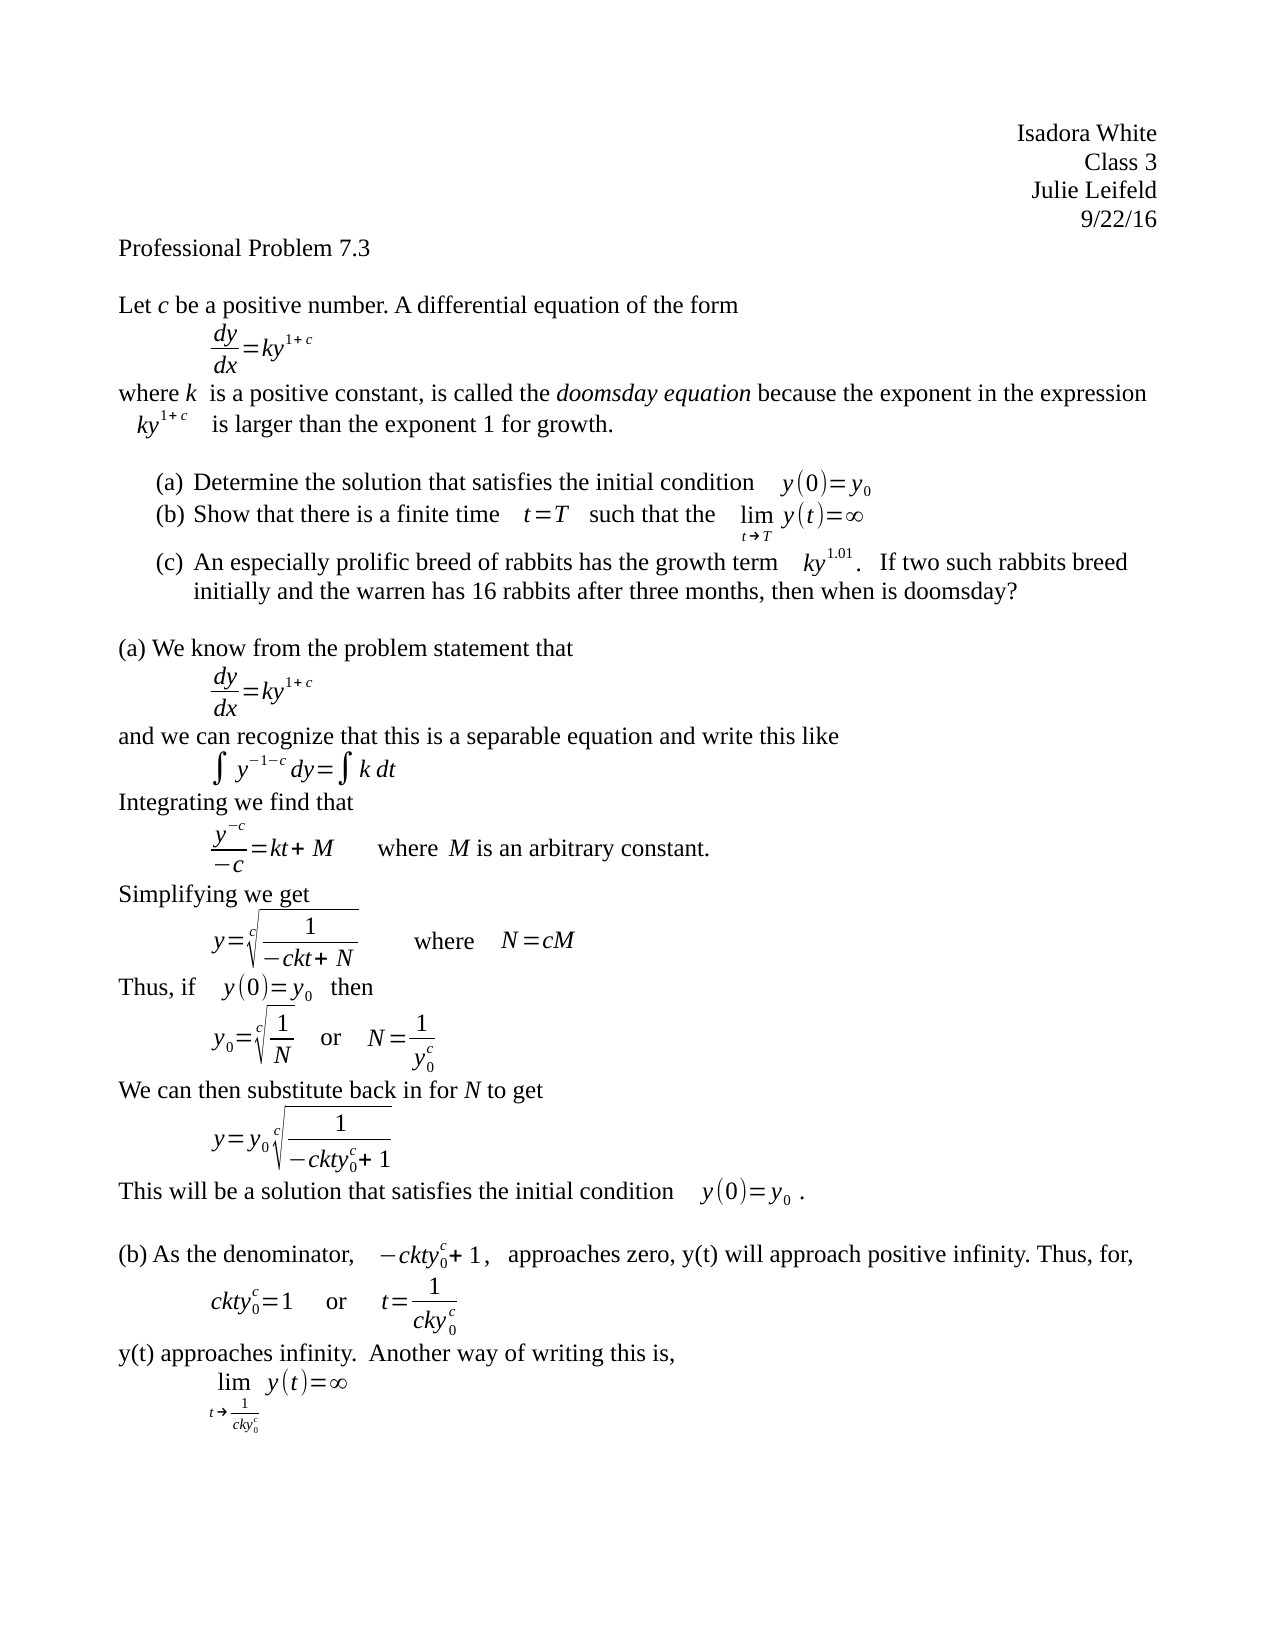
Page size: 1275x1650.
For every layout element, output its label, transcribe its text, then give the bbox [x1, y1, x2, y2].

text 9/22/16 [118, 204, 1157, 233]
text (a) We know from the problem statement that [118, 633, 1157, 662]
text (b) As the denominator, approaches zero, y(t) will approach positive infinity. Thus, for, [118, 1237, 1157, 1272]
text Thus, if then [118, 972, 1157, 1004]
text Isadora White [118, 118, 1157, 147]
text Julie Leifeld [118, 176, 1157, 204]
list Show that there is a finite time such that the [156, 499, 1157, 545]
text where k is a positive constant, is called the doomsday equation because the exponent in the expression is larger than the exponent 1 for growth. [118, 378, 1157, 438]
list Determine the solution that satisfies the initial condition [156, 467, 1157, 499]
text Let c be a positive number. A differential equation of the form [118, 291, 1157, 319]
text y(t) approaches infinity. Another way of writing this is, [118, 1338, 1157, 1367]
list An especially prolific breed of rabbits has the growth term If two such rabbits breed initially and the warren has 16 rabbits after three months, then when is doomsday? [156, 545, 1157, 605]
text and we can recognize that this is a separable equation and write this like [118, 721, 1157, 750]
text We can then substitute back in for N to get [118, 1075, 1157, 1104]
text Professional Problem 7.3 [118, 233, 1157, 262]
text where [118, 907, 1157, 972]
text Simplifying we get [118, 879, 1157, 907]
text Class 3 [118, 147, 1157, 176]
text or [118, 1004, 1157, 1075]
text This will be a solution that satisfies the initial condition [118, 1176, 1157, 1208]
text Integrating we find that [118, 787, 1157, 816]
